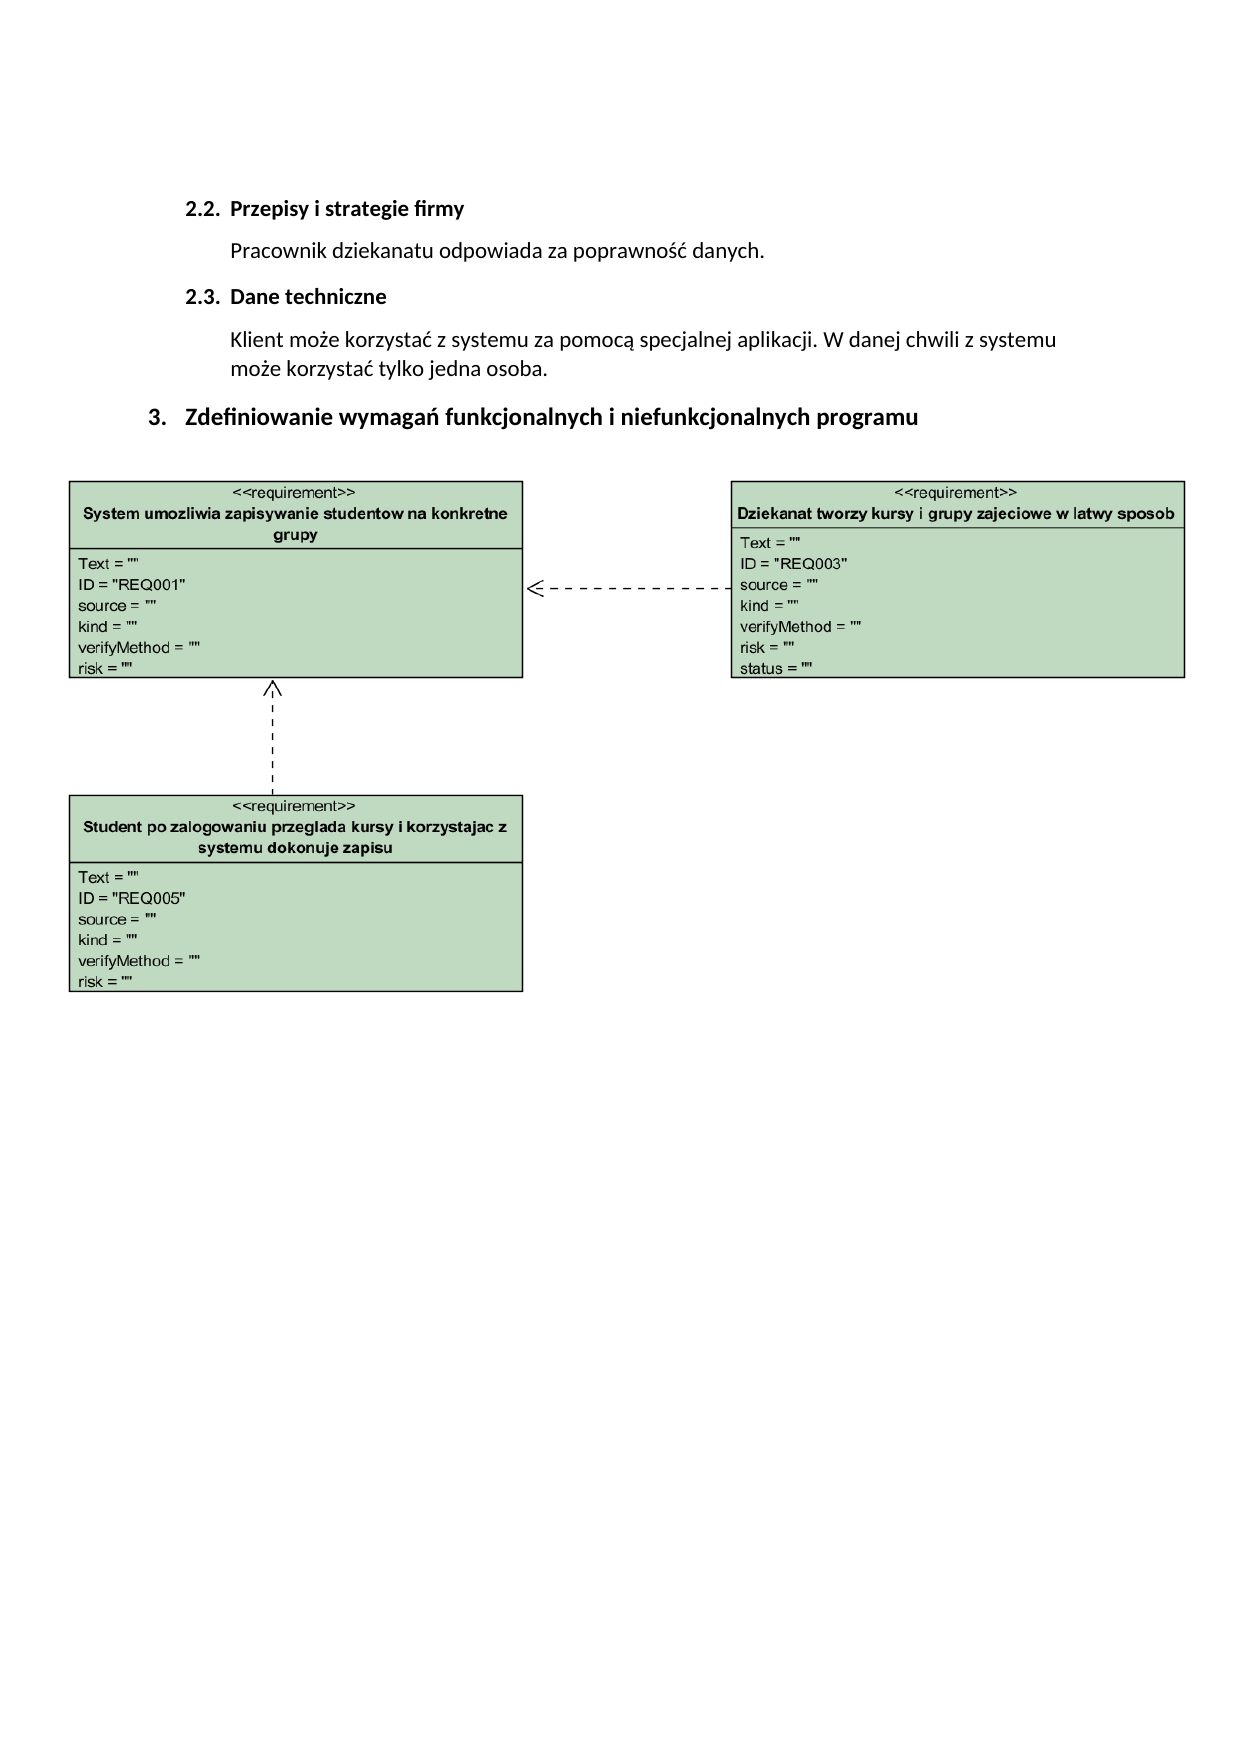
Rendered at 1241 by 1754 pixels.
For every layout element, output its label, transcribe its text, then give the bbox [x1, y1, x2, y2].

subtitle Przepisy i strategie firmy [185, 194, 1093, 222]
text Klient może korzystać z systemu za pomocą specjalnej aplikacji. W danej chwili z systemu może korzystać tylko jedna osoba. [230, 325, 1093, 382]
text Pracownik dziekanatu odpowiada za poprawność danych. [156, 236, 1093, 264]
subtitle Dane techniczne [185, 282, 1093, 311]
subtitle Zdefiniowanie wymagań funkcjonalnych i niefunkcjonalnych programu [148, 401, 1093, 431]
